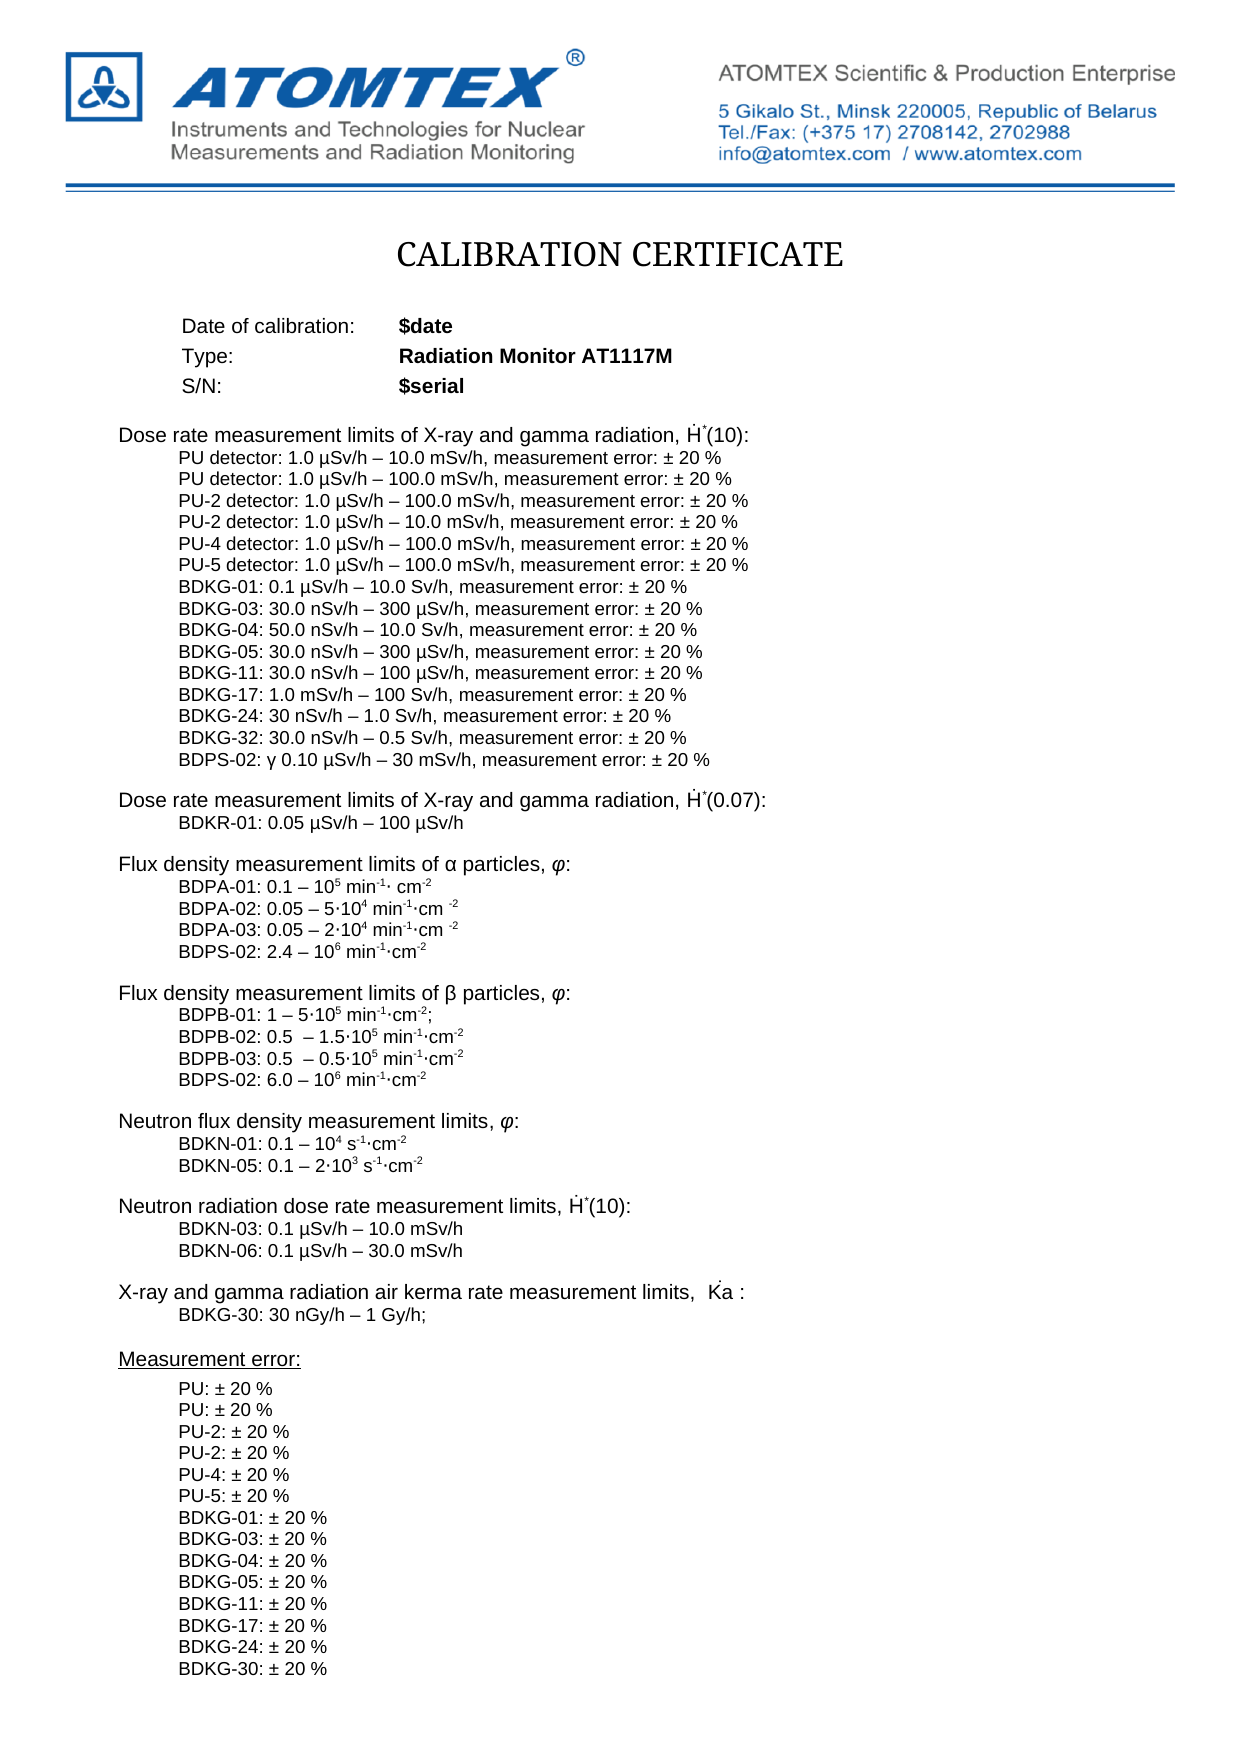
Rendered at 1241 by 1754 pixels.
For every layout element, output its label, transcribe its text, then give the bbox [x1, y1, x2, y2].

table_header BDKN-06: 0.1 µSv/h – 30.0 mSv/h [118, 1240, 1063, 1261]
table_header BDKG-24: 30 nSv/h – 1.0 Sv/h, measurement error: ± 20 % [118, 705, 1063, 727]
table_header Date of calibration: [178, 311, 395, 341]
table_header PU-2: ± 20 % [118, 1442, 1063, 1463]
table_header BDPS-02: 6.0 – 106 min-1⋅cm-2 [118, 1069, 1063, 1091]
table_header BDKG-11: ± 20 % [118, 1593, 1063, 1614]
text CALIBRATION CERTIFICATE [118, 209, 1122, 276]
table_header PU-2 detector: 1.0 µSv/h – 100.0 mSv/h, measurement error: ± 20 % [118, 490, 1063, 511]
table_header X-ray and gamma radiation air kerma rate measurement limits, : [118, 1280, 1063, 1304]
table_header PU detector: 1.0 µSv/h – 10.0 mSv/h, measurement error: ± 20 % [118, 446, 1063, 468]
table_header BDKN-03: 0.1 µSv/h – 10.0 mSv/h [118, 1218, 1063, 1240]
table_header BDKG-04: 50.0 nSv/h – 10.0 Sv/h, measurement error: ± 20 % [118, 619, 1063, 641]
table_header PU: ± 20 % [118, 1399, 1063, 1420]
table_header BDKG-04: ± 20 % [118, 1550, 1063, 1571]
table_cell S/N: [178, 371, 395, 401]
table_header BDKN-05: 0.1 – 2⋅103 s-1⋅cm-2 [118, 1154, 1063, 1176]
table_header BDKG-24: ± 20 % [118, 1636, 1063, 1658]
table_header BDKG-05: ± 20 % [118, 1571, 1063, 1593]
table_header Dose rate measurement limits of X-ray and gamma radiation, Ḣ*(10): [118, 423, 1063, 446]
table_header BDKN-01: 0.1 – 104 s-1⋅cm-2 [118, 1133, 1063, 1154]
table_header PU detector: 1.0 µSv/h – 100.0 mSv/h, measurement error: ± 20 % [118, 468, 1063, 489]
table_header PU-5 detector: 1.0 µSv/h – 100.0 mSv/h, measurement error: ± 20 % [118, 554, 1063, 576]
table_header Neutron flux density measurement limits, φ: [118, 1109, 1063, 1133]
table_header BDPB-01: 1 – 5⋅105 min-1⋅cm-2; [118, 1004, 1063, 1026]
table_header $date [395, 311, 1061, 341]
text Measurement error: [118, 1347, 1122, 1371]
table_header BDKG-03: ± 20 % [118, 1528, 1063, 1550]
table_header PU: ± 20 % [118, 1377, 1063, 1399]
table_header BDKG-30: ± 20 % [118, 1658, 1063, 1679]
table_header Flux density measurement limits of α particles, φ: [118, 852, 1063, 876]
table_header Flux density measurement limits of β particles, φ: [118, 980, 1063, 1004]
table_header BDPA-02: 0.05 – 5⋅104 min-1⋅cm -2 [118, 897, 1063, 919]
table_header PU-4 detector: 1.0 µSv/h – 100.0 mSv/h, measurement error: ± 20 % [118, 533, 1063, 554]
table_cell Radiation Monitor AT1117M [395, 341, 1061, 371]
table_header BDPB-02: 0.5 – 1.5⋅105 min-1⋅cm-2 [118, 1026, 1063, 1047]
table_header PU-4: ± 20 % [118, 1464, 1063, 1485]
table_header BDPA-03: 0.05 – 2⋅104 min-1⋅cm -2 [118, 919, 1063, 940]
table_header BDPA-01: 0.1 – 105 min-1⋅ cm-2 [118, 876, 1063, 897]
table_header BDKG-05: 30.0 nSv/h – 300 µSv/h, measurement error: ± 20 % [118, 641, 1063, 662]
table_header BDKG-11: 30.0 nSv/h – 100 µSv/h, measurement error: ± 20 % [118, 662, 1063, 684]
table_header PU-5: ± 20 % [118, 1485, 1063, 1507]
table_header Dose rate measurement limits of X-ray and gamma radiation, Ḣ*(0.07): [118, 788, 1063, 812]
table_header BDKG-17: ± 20 % [118, 1615, 1063, 1636]
table_header PU-2 detector: 1.0 µSv/h – 10.0 mSv/h, measurement error: ± 20 % [118, 511, 1063, 533]
table_cell Type: [178, 341, 395, 371]
table_header BDKG-01: ± 20 % [118, 1507, 1063, 1528]
table_header BDPS-02: γ 0.10 µSv/h – 30 mSv/h, measurement error: ± 20 % [118, 748, 1063, 770]
table_header BDPB-03: 0.5 – 0.5⋅105 min-1⋅cm-2 [118, 1048, 1063, 1069]
table_header PU-2: ± 20 % [118, 1420, 1063, 1442]
table_header BDKR-01: 0.05 µSv/h – 100 µSv/h [118, 812, 1063, 833]
table_header BDKG-32: 30.0 nSv/h – 0.5 Sv/h, measurement error: ± 20 % [118, 727, 1063, 748]
table_header Neutron radiation dose rate measurement limits, Ḣ*(10): [118, 1194, 1063, 1218]
table_header BDKG-30: 30 nGy/h – 1 Gy/h; [118, 1304, 1063, 1326]
table_header BDKG-01: 0.1 µSv/h – 10.0 Sv/h, measurement error: ± 20 % [118, 576, 1063, 597]
table_header BDKG-17: 1.0 mSv/h – 100 Sv/h, measurement error: ± 20 % [118, 684, 1063, 705]
table_header BDPS-02: 2.4 – 106 min-1⋅cm-2 [118, 940, 1063, 962]
text 03: ± 20 %БД [178, 1326, 1122, 1347]
table_header BDKG-03: 30.0 nSv/h – 300 µSv/h, measurement error: ± 20 % [118, 598, 1063, 619]
table_cell $serial [395, 371, 1061, 401]
